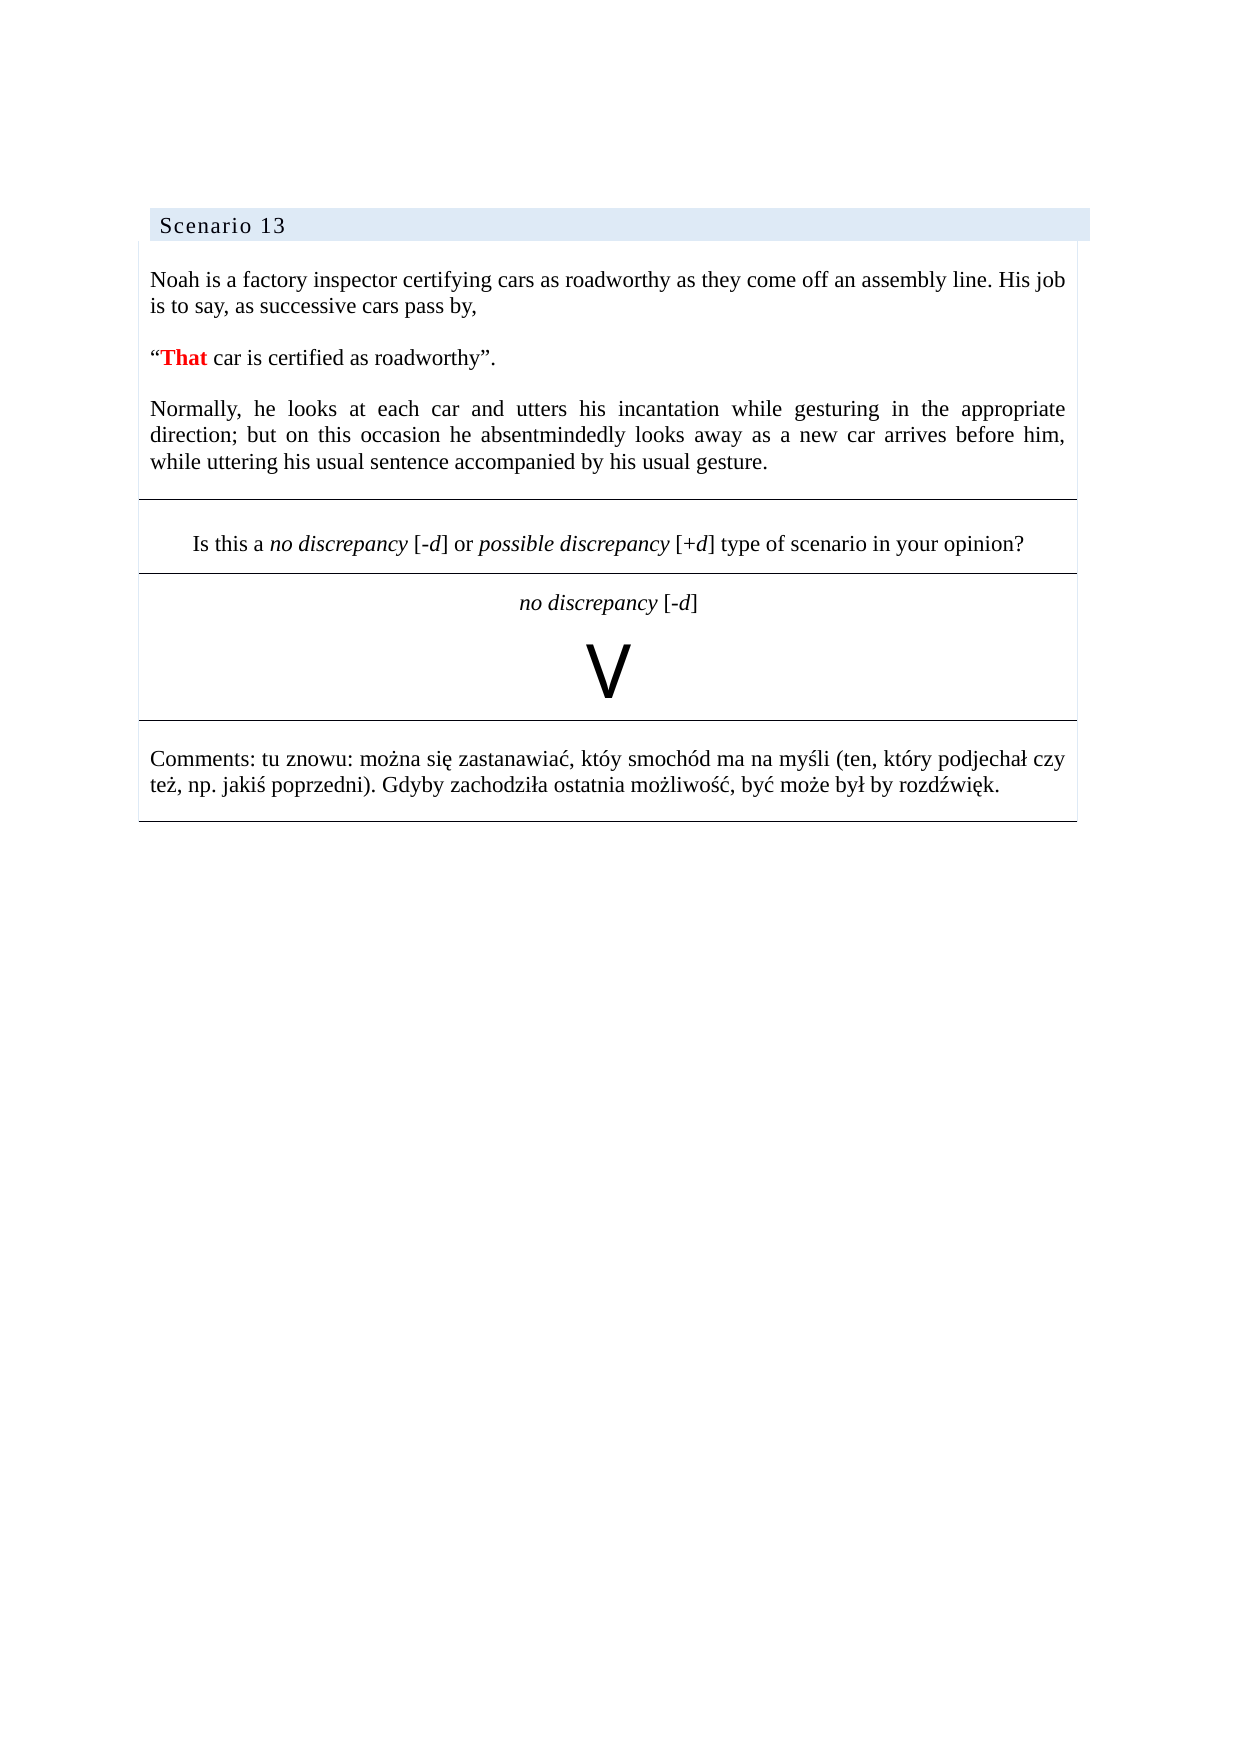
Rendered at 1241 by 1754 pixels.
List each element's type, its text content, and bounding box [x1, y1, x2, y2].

table_cell Comments: tu znowu: można się zastanawiać, któy smochód ma na myśli (ten, który podjechał czy też, np. jakiś poprzedni). Gdyby zachodziła ostatnia możliwość, być może był by rozdźwięk. [139, 721, 1077, 821]
table_cell Is this a no discrepancy [-d] or possible discrepancy [+d] type of scenario in your opinion? [139, 500, 1077, 573]
table_header Noah is a factory inspector certifying cars as roadworthy as they come off an assembly line. His job is to say, as successive cars pass by, “That car is certified as roadworthy”. Normally, he looks at each car and utters his incantation while gesturing in the appropriate direction; but on this occasion he absentmindedly looks away as a new car arrives before him, while uttering his usual sentence accompanied by his usual gesture. [139, 241, 1077, 499]
subtitle Scenario 13 [151, 210, 1089, 240]
table_cell no discrepancy [-d] [139, 574, 1077, 618]
table_cell V [139, 618, 1077, 720]
